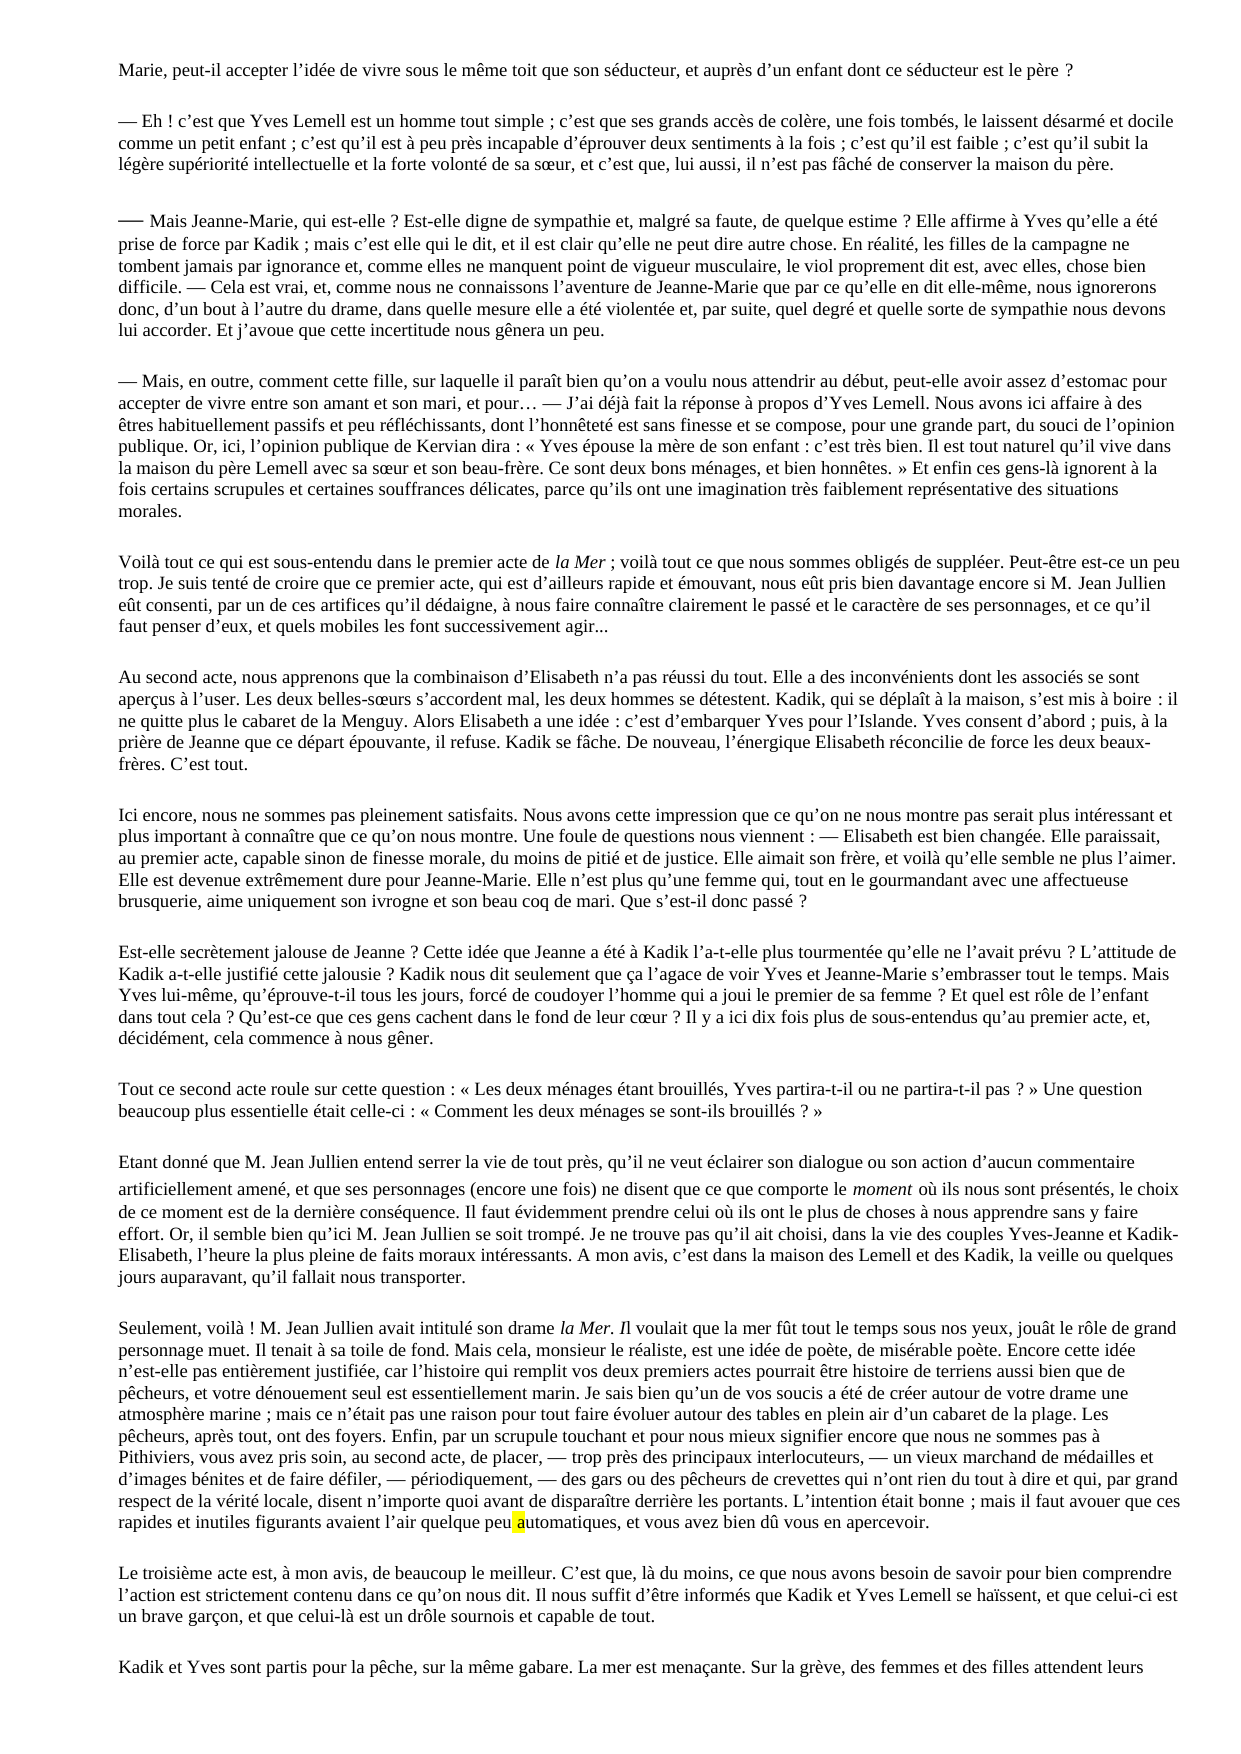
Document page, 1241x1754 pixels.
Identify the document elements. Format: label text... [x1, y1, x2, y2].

text Kadik et Yves sont partis pour la pêche, sur la même gabare. La mer est menaçante. Sur la grève, des femmes et des filles attendent leurs [118, 1656, 1181, 1678]
text Seulement, voilà ! M. Jean Jullien avait intitulé son drame la Mer. Il voulait que la mer fût tout le temps sous nos yeux, jouât le rôle de grand personnage muet. Il tenait à sa toile de fond. Mais cela, monsieur le réaliste, est une idée de poète, de misérable poète. Encore cette idée n’est-elle pas entièrement justifiée, car l’histoire qui remplit vos deux premiers actes pourrait être histoire de terriens aussi bien que de pêcheurs, et votre dénouement seul est essentiellement marin. Je sais bien qu’un de vos soucis a été de créer autour de votre drame une atmosphère marine ; mais ce n’était pas une raison pour tout faire évoluer autour des tables en plein air d’un cabaret de la plage. Les pêcheurs, après tout, ont des foyers. Enfin, par un scrupule touchant et pour nous mieux signifier encore que nous ne sommes pas à Pithiviers, vous avez pris soin, au second acte, de placer, — trop près des principaux interlocuteurs, — un vieux marchand de médailles et d’images bénites et de faire défiler, — périodiquement, — des gars ou des pêcheurs de crevettes qui n’ont rien du tout à dire et qui, par grand respect de la vérité locale, disent n’importe quoi avant de disparaître derrière les portants. L’intention était bonne ; mais il faut avouer que ces rapides et inutiles figurants avaient l’air quelque peu automatiques, et vous avez bien dû vous en apercevoir. [118, 1317, 1181, 1533]
text — Eh ! c’est que Yves Lemell est un homme tout simple ; c’est que ses grands accès de colère, une fois tombés, le laissent désarmé et docile comme un petit enfant ; c’est qu’il est à peu près incapable d’éprouver deux sentiments à la fois ; c’est qu’il est faible ; c’est qu’il subit la légère supériorité intellectuelle et la forte volonté de sa sœur, et c’est que, lui aussi, il n’est pas fâché de conserver la maison du père. [118, 110, 1181, 175]
text Au second acte, nous apprenons que la combinaison d’Elisabeth n’a pas réussi du tout. Elle a des inconvénients dont les associés se sont aperçus à l’user. Les deux belles-sœurs s’accordent mal, les deux hommes se détestent. Kadik, qui se déplaît à la maison, s’est mis à boire : il ne quitte plus le cabaret de la Menguy. Alors Elisabeth a une idée : c’est d’embarquer Yves pour l’Islande. Yves consent d’abord ; puis, à la prière de Jeanne que ce départ épouvante, il refuse. Kadik se fâche. De nouveau, l’énergique Elisabeth réconcilie de force les deux beaux-frères. C’est tout. [118, 666, 1181, 774]
text Le troisième acte est, à mon avis, de beaucoup le meilleur. C’est que, là du moins, ce que nous avons besoin de savoir pour bien comprendre l’action est strictement contenu dans ce qu’on nous dit. Il nous suffit d’être informés que Kadik et Yves Lemell se haïssent, et que celui-ci est un brave garçon, et que celui-là est un drôle sournois et capable de tout. [118, 1562, 1181, 1627]
text Etant donné que M. Jean Jullien entend serrer la vie de tout près, qu’il ne veut éclairer son dialogue ou son action d’aucun commentaire artificiellement amené, et que ses personnages (encore une fois) ne disent que ce que comporte le moment où ils nous sont présentés, le choix de ce moment est de la dernière conséquence. Il faut évidemment prendre celui où ils ont le plus de choses à nous apprendre sans y faire effort. Or, il semble bien qu’ici M. Jean Jullien se soit trompé. Je ne trouve pas qu’il ait choisi, dans la vie des couples Yves-Jeanne et Kadik-Elisabeth, l’heure la plus pleine de faits moraux intéressants. A mon avis, c’est dans la maison des Lemell et des Kadik, la veille ou quelques jours auparavant, qu’il fallait nous transporter. [118, 1151, 1181, 1287]
text Est-elle secrètement jalouse de Jeanne ? Cette idée que Jeanne a été à Kadik l’a-t-elle plus tourmentée qu’elle ne l’avait prévu ? L’attitude de Kadik a-t-elle justifié cette jalousie ? Kadik nous dit seulement que ça l’agace de voir Yves et Jeanne-Marie s’embrasser tout le temps. Mais Yves lui-même, qu’éprouve-t-il tous les jours, forcé de coudoyer l’homme qui a joui le premier de sa femme ? Et quel est rôle de l’enfant dans tout cela ? Qu’est-ce que ces gens cachent dans le fond de leur cœur ? Il y a ici dix fois plus de sous-entendus qu’au premier acte, et, décidément, cela commence à nous gêner. [118, 941, 1181, 1049]
text Voilà tout ce qui est sous-entendu dans le premier acte de la Mer ; voilà tout ce que nous sommes obligés de suppléer. Peut-être est-ce un peu trop. Je suis tenté de croire que ce premier acte, qui est d’ailleurs rapide et émouvant, nous eût pris bien davantage encore si M. Jean Jullien eût consenti, par un de ces artifices qu’il dédaigne, à nous faire connaître clairement le passé et le caractère de ses personnages, et ce qu’il faut penser d’eux, et quels mobiles les font successivement agir... [118, 551, 1181, 637]
text Marie, peut-il accepter l’idée de vivre sous le même toit que son séducteur, et auprès d’un enfant dont ce séducteur est le père ? [118, 59, 1181, 81]
text Tout ce second acte roule sur cette question : « Les deux ménages étant brouillés, Yves partira-t-il ou ne partira-t-il pas ? » Une question beaucoup plus essentielle était celle-ci : « Comment les deux ménages se sont-ils brouillés ? » [118, 1078, 1181, 1121]
text — Mais, en outre, comment cette fille, sur laquelle il paraît bien qu’on a voulu nous attendrir au début, peut-elle avoir assez d’estomac pour accepter de vivre entre son amant et son mari, et pour… — J’ai déjà fait la réponse à propos d’Yves Lemell. Nous avons ici affaire à des êtres habituellement passifs et peu réfléchissants, dont l’honnêteté est sans finesse et se compose, pour une grande part, du souci de l’opinion publique. Or, ici, l’opinion publique de Kervian dira : « Yves épouse la mère de son enfant : c’est très bien. Il est tout naturel qu’il vive dans la maison du père Lemell avec sa sœur et son beau-frère. Ce sont deux bons ménages, et bien honnêtes. » Et enfin ces gens-là ignorent à la fois certains scrupules et certaines souffrances délicates, parce qu’ils ont une imagination très faiblement représentative des situations morales. [118, 370, 1181, 521]
text — Mais Jeanne-Marie, qui est-elle ? Est-elle digne de sympathie et, malgré sa faute, de quelque estime ? Elle affirme à Yves qu’elle a été prise de force par Kadik ; mais c’est elle qui le dit, et il est clair qu’elle ne peut dire autre chose. En réalité, les filles de la campagne ne tombent jamais par ignorance et, comme elles ne manquent point de vigueur musculaire, le viol proprement dit est, avec elles, chose bien difficile. — Cela est vrai, et, comme nous ne connaissons l’aventure de Jeanne-Marie que par ce qu’elle en dit elle-même, nous ignorerons donc, d’un bout à l’autre du drame, dans quelle mesure elle a été violentée et, par suite, quel degré et quelle sorte de sympathie nous devons lui accorder. Et j’avoue que cette incertitude nous gênera un peu. [118, 204, 1181, 341]
text Ici encore, nous ne sommes pas pleinement satisfaits. Nous avons cette impression que ce qu’on ne nous montre pas serait plus intéressant et plus important à connaître que ce qu’on nous montre. Une foule de questions nous viennent : — Elisabeth est bien changée. Elle paraissait, au premier acte, capable sinon de finesse morale, du moins de pitié et de justice. Elle aimait son frère, et voilà qu’elle semble ne plus l’aimer. Elle est devenue extrêmement dure pour Jeanne-Marie. Elle n’est plus qu’une femme qui, tout en le gourmandant avec une affectueuse brusquerie, aime uniquement son ivrogne et son beau coq de mari. Que s’est-il donc passé ? [118, 804, 1181, 912]
